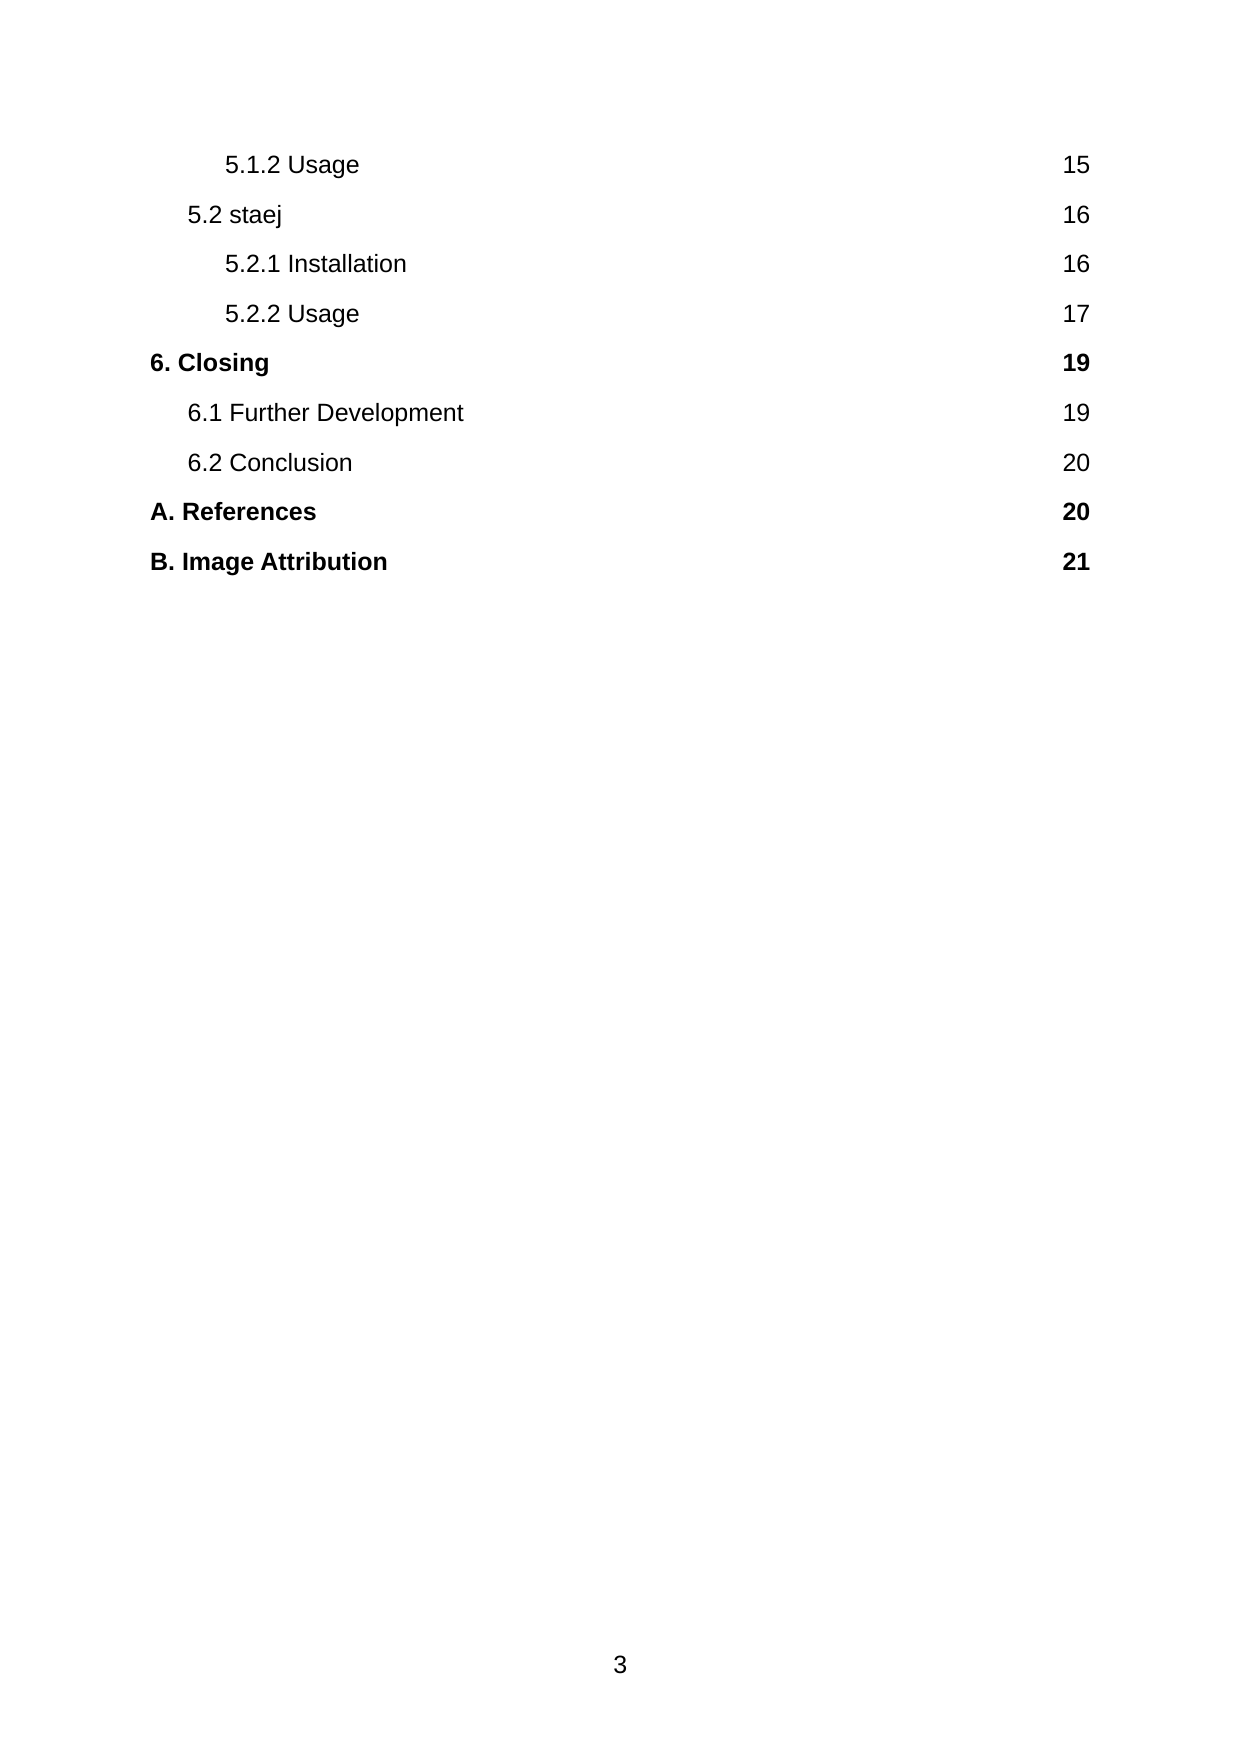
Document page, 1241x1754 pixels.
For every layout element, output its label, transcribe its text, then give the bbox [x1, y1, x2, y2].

text 5.1.2 Usage 15 [225, 150, 1090, 179]
text A. References 20 [150, 497, 1090, 526]
text 5.2.2 Usage 17 [225, 299, 1090, 327]
text 5.2.1 Installation 16 [225, 249, 1090, 278]
text 6.1 Further Development 19 [187, 398, 1090, 427]
text 5.2 staej 16 [187, 199, 1090, 228]
text 6.2 Conclusion 20 [187, 447, 1090, 476]
text 6. Closing 19 [150, 348, 1090, 377]
text B. Image Attribution 21 [150, 547, 1090, 575]
